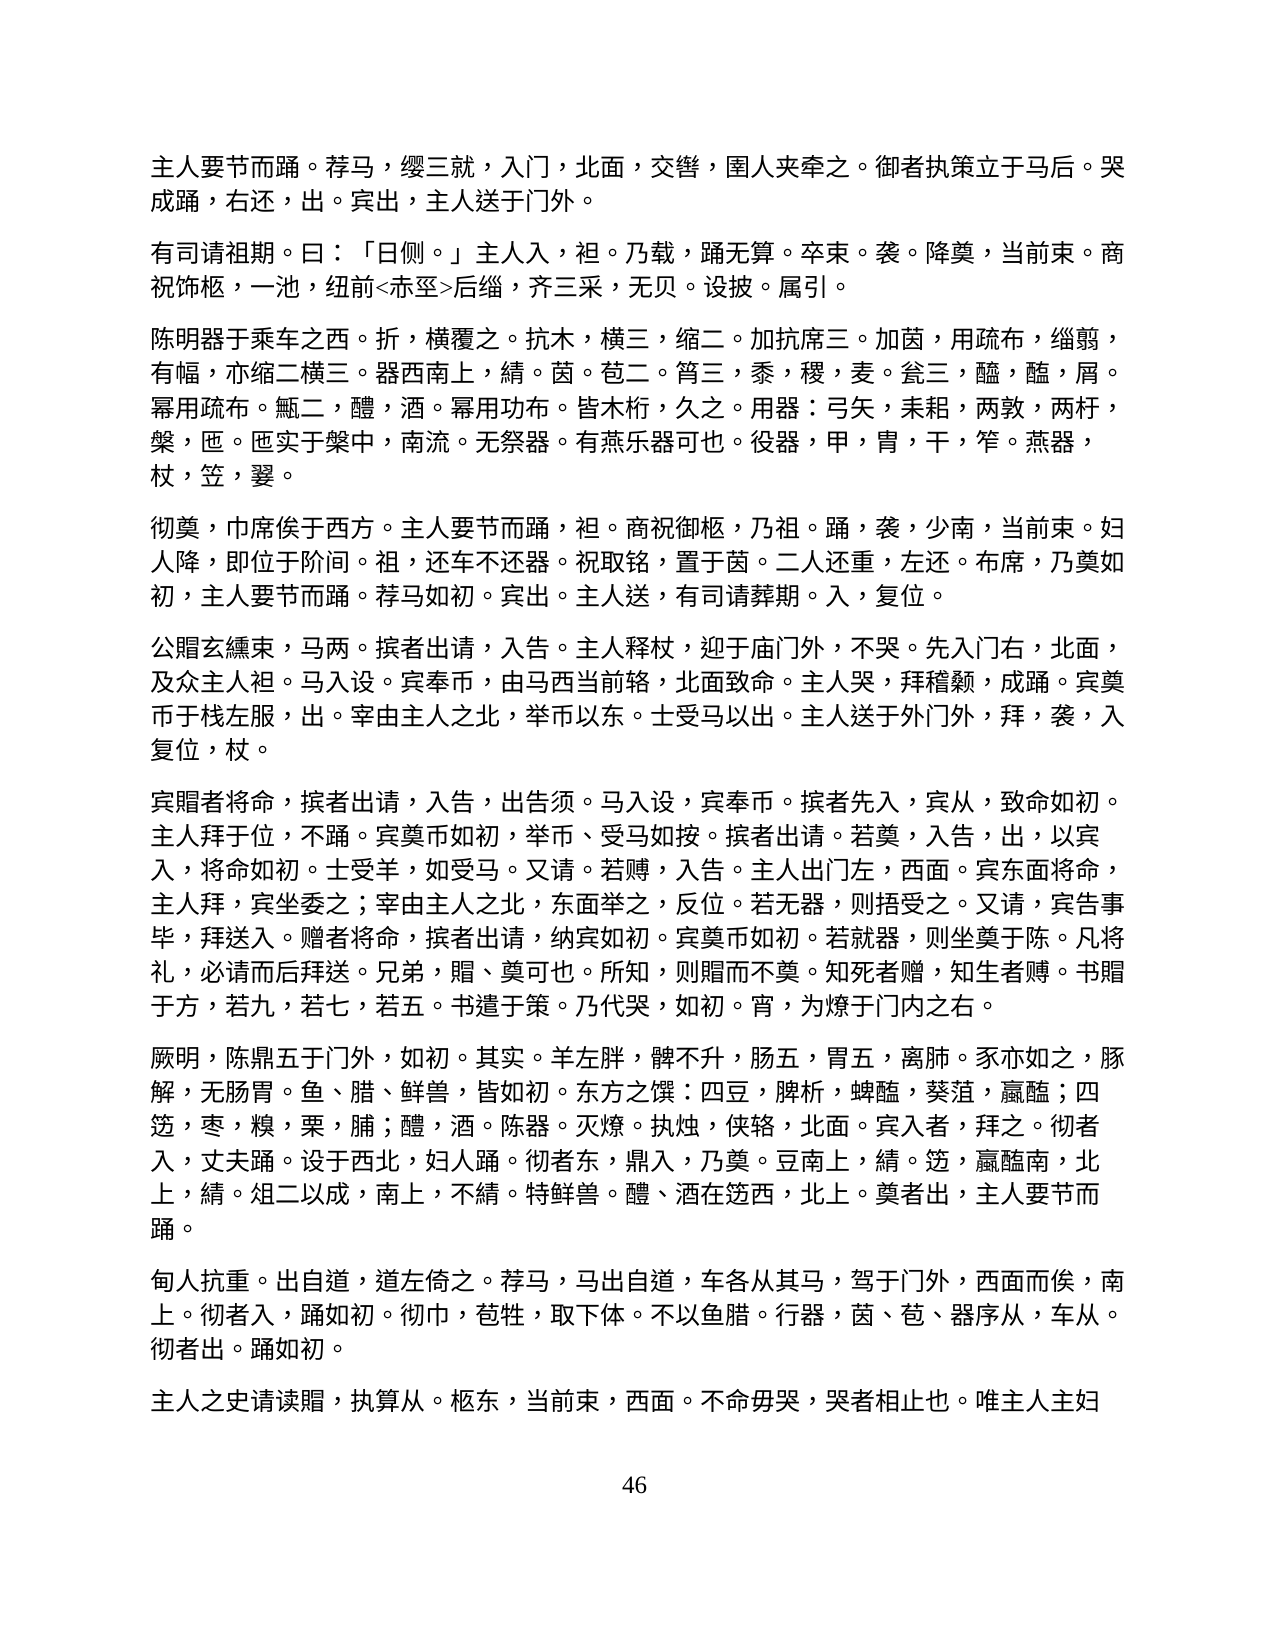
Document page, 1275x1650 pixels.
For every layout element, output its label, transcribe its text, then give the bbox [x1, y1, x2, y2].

text 厥明，陈鼎五于门外，如初。其实。羊左胖，髀不升，肠五，胃五，离肺。豕亦如之，豚解，无肠胃。鱼、腊、鲜兽，皆如初。东方之馔：四豆，脾析，蜱醢，葵菹，蠃醢；四笾，枣，糗，栗，脯；醴，酒。陈器。灭燎。执烛，侠辂，北面。宾入者，拜之。彻者入，丈夫踊。设于西北，妇人踊。彻者东，鼎入，乃奠。豆南上，綪。笾，蠃醢南，北上，綪。俎二以成，南上，不綪。特鲜兽。醴、酒在笾西，北上。奠者出，主人要节而踊。 [150, 1041, 1125, 1245]
text 宾賵者将命，摈者出请，入告，出告须。马入设，宾奉币。摈者先入，宾从，致命如初。主人拜于位，不踊。宾奠币如初，举币、受马如按。摈者出请。若奠，入告，出，以宾入，将命如初。士受羊，如受马。又请。若赙，入告。主人出门左，西面。宾东面将命，主人拜，宾坐委之；宰由主人之北，东面举之，反位。若无器，则捂受之。又请，宾告事毕，拜送入。赠者将命，摈者出请，纳宾如初。宾奠币如初。若就器，则坐奠于陈。凡将礼，必请而后拜送。兄弟，賵、奠可也。所知，则賵而不奠。知死者赠，知生者赙。书賵于方，若九，若七，若五。书遣于策。乃代哭，如初。宵，为燎于门内之右。 [150, 784, 1125, 1023]
text 甸人抗重。出自道，道左倚之。荐马，马出自道，车各从其马，驾于门外，西面而俟，南上。彻者入，踊如初。彻巾，苞牲，取下体。不以鱼腊。行器，茵、苞、器序从，车从。彻者出。踊如初。 [150, 1263, 1125, 1365]
text 主人要节而踊。荐马，缨三就，入门，北面，交辔，圉人夹牵之。御者执策立于马后。哭成踊，右还，出。宾出，主人送于门外。 [150, 150, 1125, 218]
text 彻奠，巾席俟于西方。主人要节而踊，袒。商祝御柩，乃祖。踊，袭，少南，当前束。妇人降，即位于阶间。祖，还车不还器。祝取铭，置于茵。二人还重，左还。布席，乃奠如初，主人要节而踊。荐马如初。宾出。主人送，有司请葬期。入，复位。 [150, 510, 1125, 612]
text 公賵玄纁束，马两。摈者出请，入告。主人释杖，迎于庙门外，不哭。先入门右，北面，及众主人袒。马入设。宾奉币，由马西当前辂，北面致命。主人哭，拜稽颡，成踊。宾奠币于栈左服，出。宰由主人之北，举币以东。士受马以出。主人送于外门外，拜，袭，入复位，杖。 [150, 630, 1125, 767]
text 有司请祖期。曰：「日侧。」主人入，袒。乃载，踊无算。卒束。袭。降奠，当前束。商祝饰柩，一池，纽前<赤巠>后缁，齐三采，无贝。设披。属引。 [150, 236, 1125, 304]
text 陈明器于乘车之西。折，横覆之。抗木，横三，缩二。加抗席三。加茵，用疏布，缁翦，有幅，亦缩二横三。器西南上，綪。茵。苞二。筲三，黍，稷，麦。瓮三，醯，醢，屑。幂用疏布。甒二，醴，酒。幂用功布。皆木桁，久之。用器：弓矢，耒耜，两敦，两杅，槃，匜。匜实于槃中，南流。无祭器。有燕乐器可也。役器，甲，胄，干，笮。燕器，杖，笠，翣。 [150, 322, 1125, 492]
text 主人之史请读賵，执算从。柩东，当前束，西面。不命毋哭，哭者相止也。唯主人主妇 [150, 1383, 1125, 1417]
